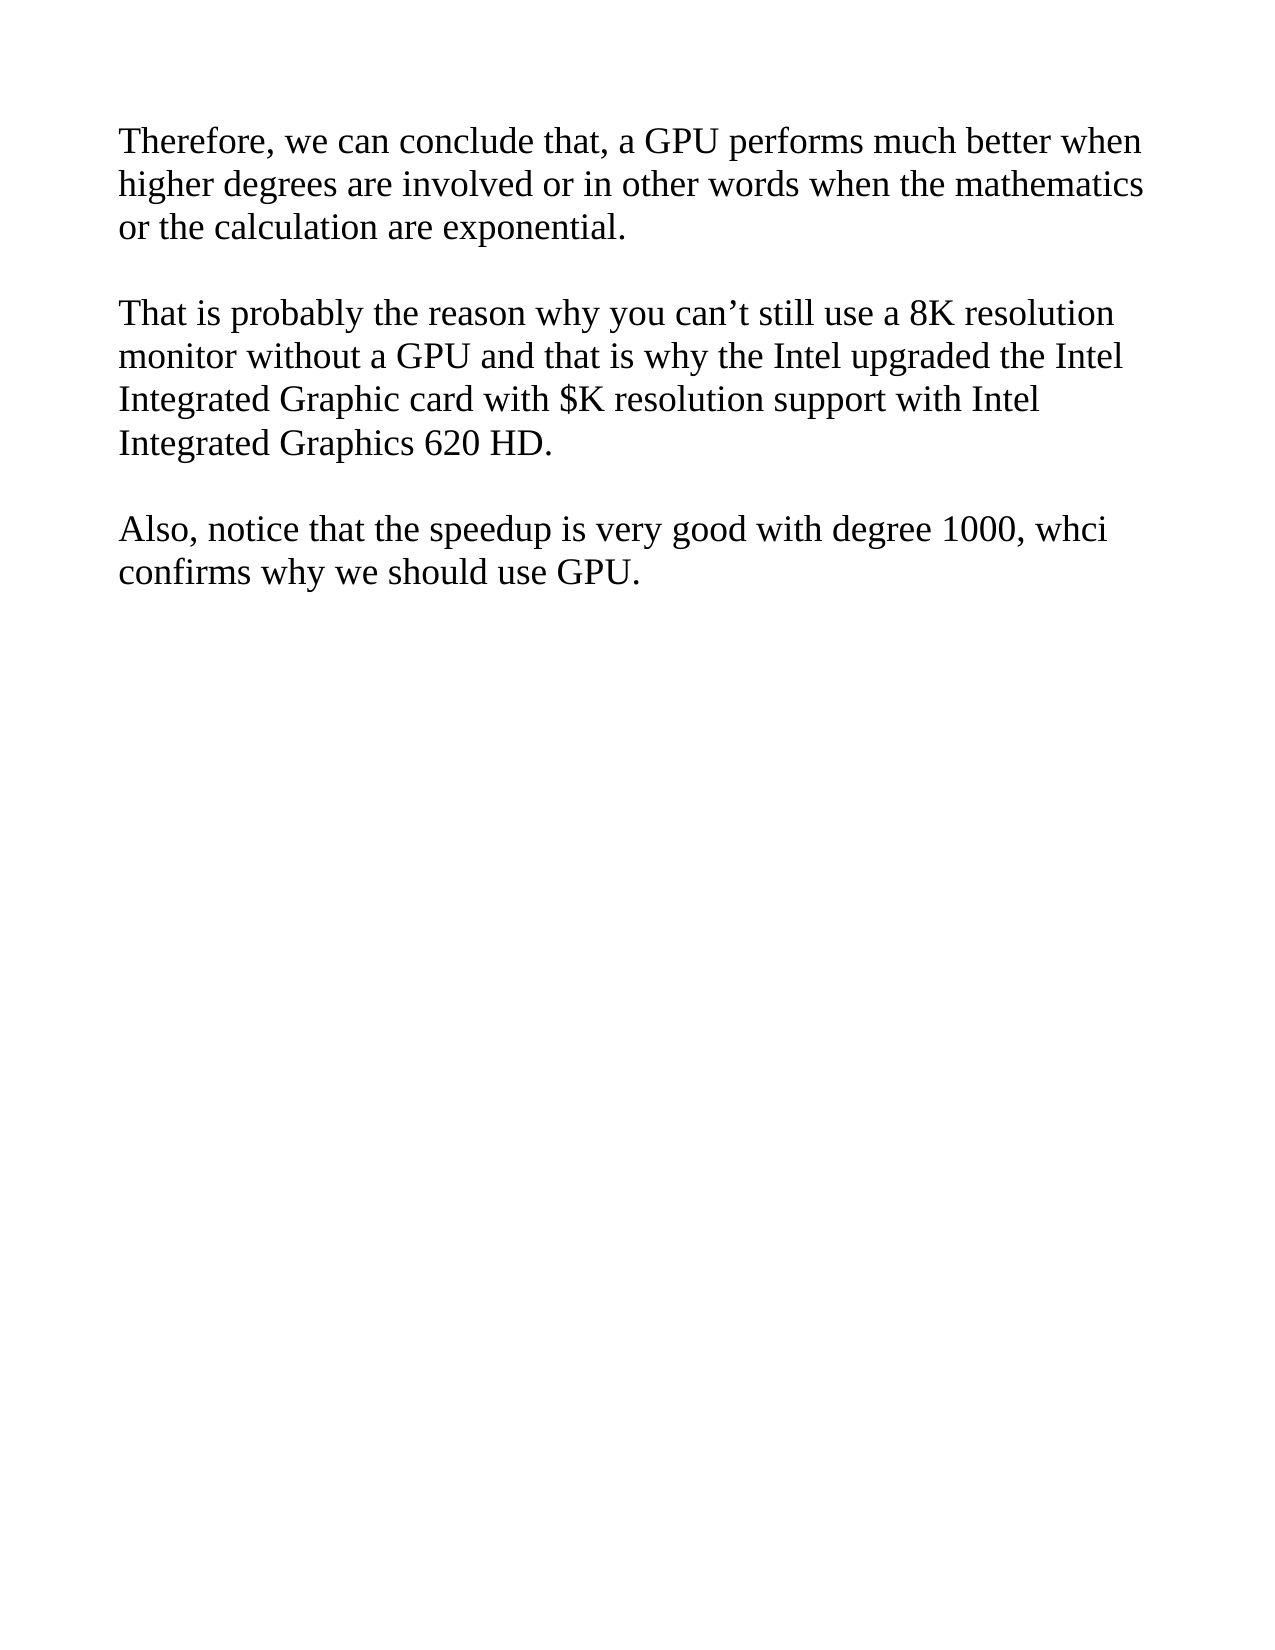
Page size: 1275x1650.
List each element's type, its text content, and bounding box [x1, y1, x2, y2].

text That is probably the reason why you can’t still use a 8K resolution monitor without a GPU and that is why the Intel upgraded the Intel Integrated Graphic card with $K resolution support with Intel Integrated Graphics 620 HD. [118, 291, 1157, 463]
text Also, notice that the speedup is very good with degree 1000, whci confirms why we should use GPU. [118, 506, 1157, 592]
text Therefore, we can conclude that, a GPU performs much better when higher degrees are involved or in other words when the mathematics or the calculation are exponential. [118, 118, 1157, 247]
